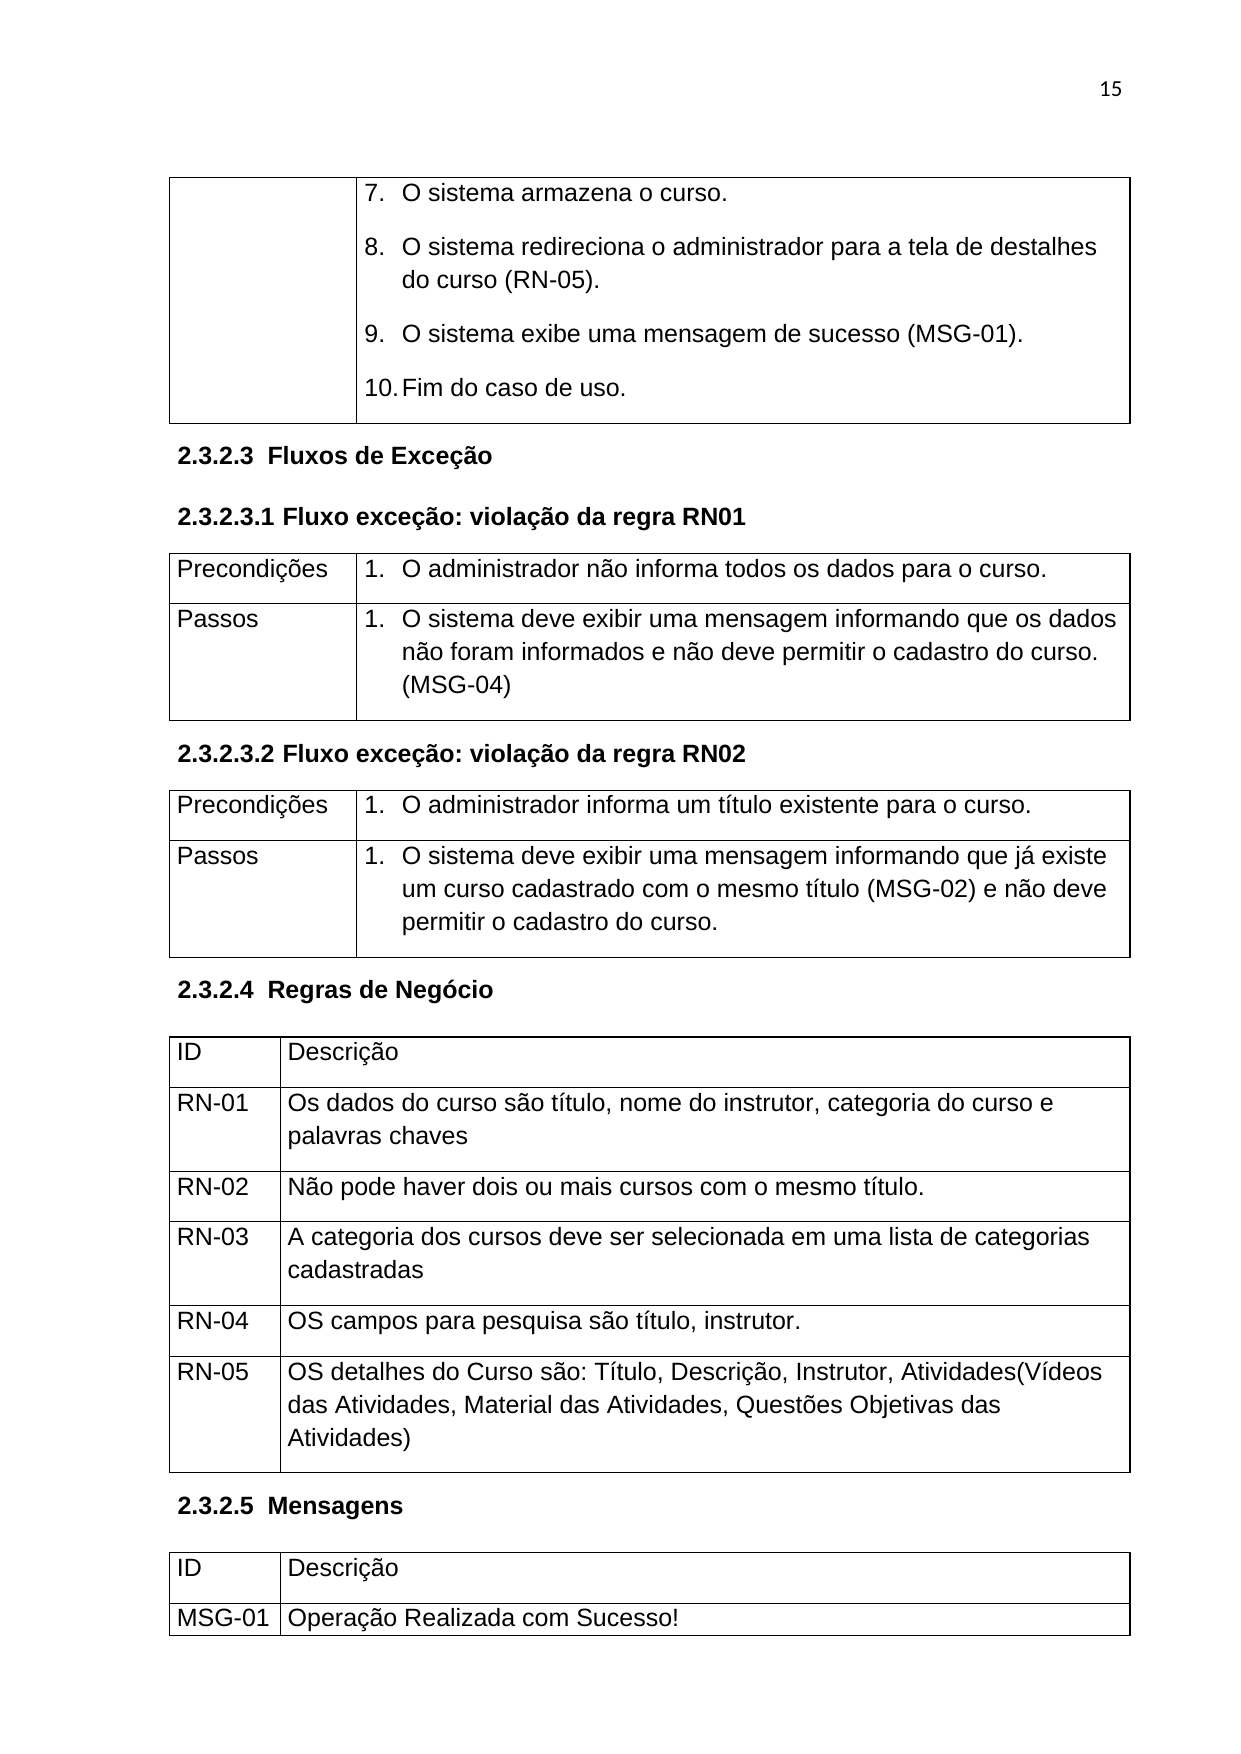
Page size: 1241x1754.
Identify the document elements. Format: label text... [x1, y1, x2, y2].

table_header O administrador informa um título existente para o curso. [357, 791, 1129, 840]
table_header ID [170, 1038, 280, 1087]
table_cell RN-05 [170, 1357, 280, 1472]
table_cell No passo 5 do fluxo principal, o administrador solicita a visualização dos detalhes de um Curso (RN-05). O sistema exibe a tela com os detalhes do curso. Na tela de detalhes, o administrador solicita a edição do curso. O sistema exibe os dados do curso (RN-01). O administrador altera os dados desejados (RN-01, RN,02). O administrador confirma a edição. O sistema armazena o curso. O sistema redireciona o administrador para a tela de destalhes do curso (RN-05). O sistema exibe uma mensagem de sucesso (MSG-01). Fim do caso de uso. [357, 178, 1129, 422]
table_cell Operação Realizada com Sucesso! [281, 1604, 1129, 1635]
subtitle Regras de Negócio [177, 976, 1122, 1004]
table_header Descrição [281, 1553, 1129, 1602]
table_cell Os dados do curso são título, nome do instrutor, categoria do curso e palavras chaves [281, 1088, 1129, 1171]
table_header O administrador não informa todos os dados para o curso. [357, 554, 1129, 603]
table_cell OS detalhes do Curso são: Título, Descrição, Instrutor, Atividades(Vídeos das Atividades, Material das Atividades, Questões Objetivas das Atividades) [281, 1357, 1129, 1472]
table_header ID [170, 1553, 280, 1602]
subtitle Mensagens [177, 1491, 1122, 1520]
table_cell MSG-01 [170, 1604, 280, 1635]
table_cell O sistema deve exibir uma mensagem informando que os dados não foram informados e não deve permitir o cadastro do curso. (MSG-04) [357, 604, 1129, 720]
table_cell Passos [170, 604, 356, 720]
table_cell Passos [170, 841, 356, 957]
table_cell [170, 178, 356, 422]
table_cell RN-01 [170, 1088, 280, 1171]
subtitle Fluxos de Exceção [177, 441, 1122, 470]
table_cell RN-02 [170, 1172, 280, 1221]
table_cell Não pode haver dois ou mais cursos com o mesmo título. [281, 1172, 1129, 1221]
table_cell OS campos para pesquisa são título, instrutor. [281, 1306, 1129, 1356]
table_cell A categoria dos cursos deve ser selecionada em uma lista de categorias cadastradas [281, 1222, 1129, 1305]
subtitle Fluxo exceção: violação da regra RN02 [177, 739, 1122, 767]
table_cell RN-04 [170, 1306, 280, 1356]
table_header Precondições [170, 554, 356, 603]
table_cell RN-03 [170, 1222, 280, 1305]
subtitle Fluxo exceção: violação da regra RN01 [177, 502, 1122, 531]
table_cell O sistema deve exibir uma mensagem informando que já existe um curso cadastrado com o mesmo título (MSG-02) e não deve permitir o cadastro do curso. [357, 841, 1129, 957]
table_header Precondições [170, 791, 356, 840]
table_header Descrição [281, 1038, 1129, 1087]
